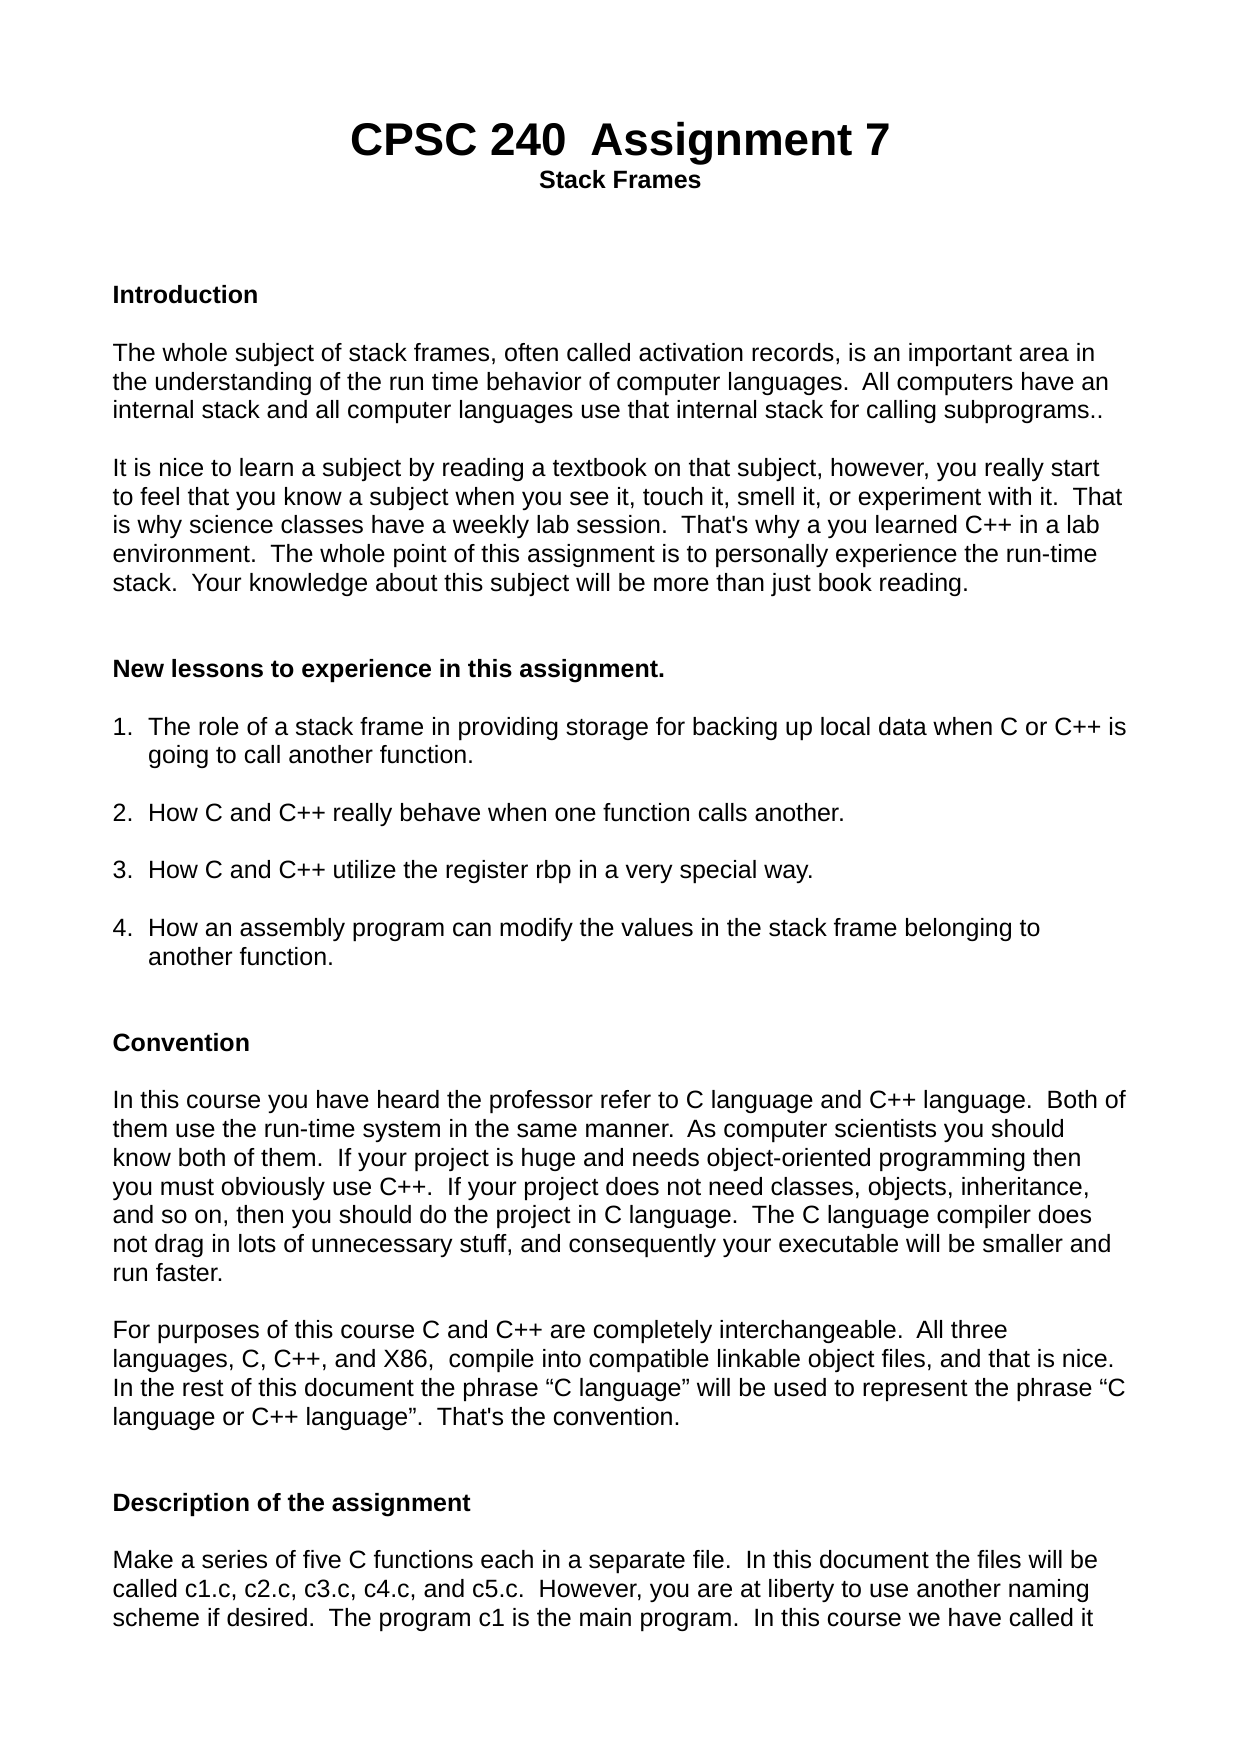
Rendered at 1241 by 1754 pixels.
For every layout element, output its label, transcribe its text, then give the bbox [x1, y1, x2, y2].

text Introduction [112, 280, 1128, 309]
text 1. The role of a stack frame in providing storage for backing up local data when C or C++ is going to call another function. [112, 711, 1128, 769]
text 2. How C and C++ really behave when one function calls another. [112, 798, 1128, 826]
text It is nice to learn a subject by reading a textbook on that subject, however, you really start to feel that you know a subject when you see it, touch it, smell it, or experiment with it. That is why science classes have a weekly lab session. That's why a you learned C++ in a lab environment. The whole point of this assignment is to personally experience the run-time stack. Your knowledge about this subject will be more than just book reading. [112, 453, 1128, 596]
text Stack Frames [112, 165, 1128, 194]
text 3. How C and C++ utilize the register rbp in a very special way. [112, 855, 1128, 884]
text Description of the assignment [112, 1488, 1128, 1516]
text CPSC 240 Assignment 7 [112, 112, 1128, 165]
text Make a series of five C functions each in a separate file. In this document the files will be called c1.c, c2.c, c3.c, c4.c, and c5.c. However, you are at liberty to use another naming scheme if desired. The program c1 is the main program. In this course we have called it [112, 1545, 1128, 1631]
text 4. How an assembly program can modify the values in the stack frame belonging to another function. [112, 913, 1128, 970]
text The whole subject of stack frames, often called activation records, is an important area in the understanding of the run time behavior of computer languages. All computers have an internal stack and all computer languages use that internal stack for calling subprograms.. [112, 338, 1128, 424]
text In this course you have heard the professor refer to C language and C++ language. Both of them use the run-time system in the same manner. As computer scientists you should know both of them. If your project is huge and needs object-oriented programming then you must obviously use C++. If your project does not need classes, objects, inheritance, and so on, then you should do the project in C language. The C language compiler does not drag in lots of unnecessary stuff, and consequently your executable will be smaller and run faster. [112, 1085, 1128, 1286]
text Convention [112, 1028, 1128, 1056]
text New lessons to experience in this assignment. [112, 654, 1128, 683]
text For purposes of this course C and C++ are completely interchangeable. All three languages, C, C++, and X86, compile into compatible linkable object files, and that is nice. In the rest of this document the phrase “C language” will be used to represent the phrase “C language or C++ language”. That's the convention. [112, 1315, 1128, 1430]
